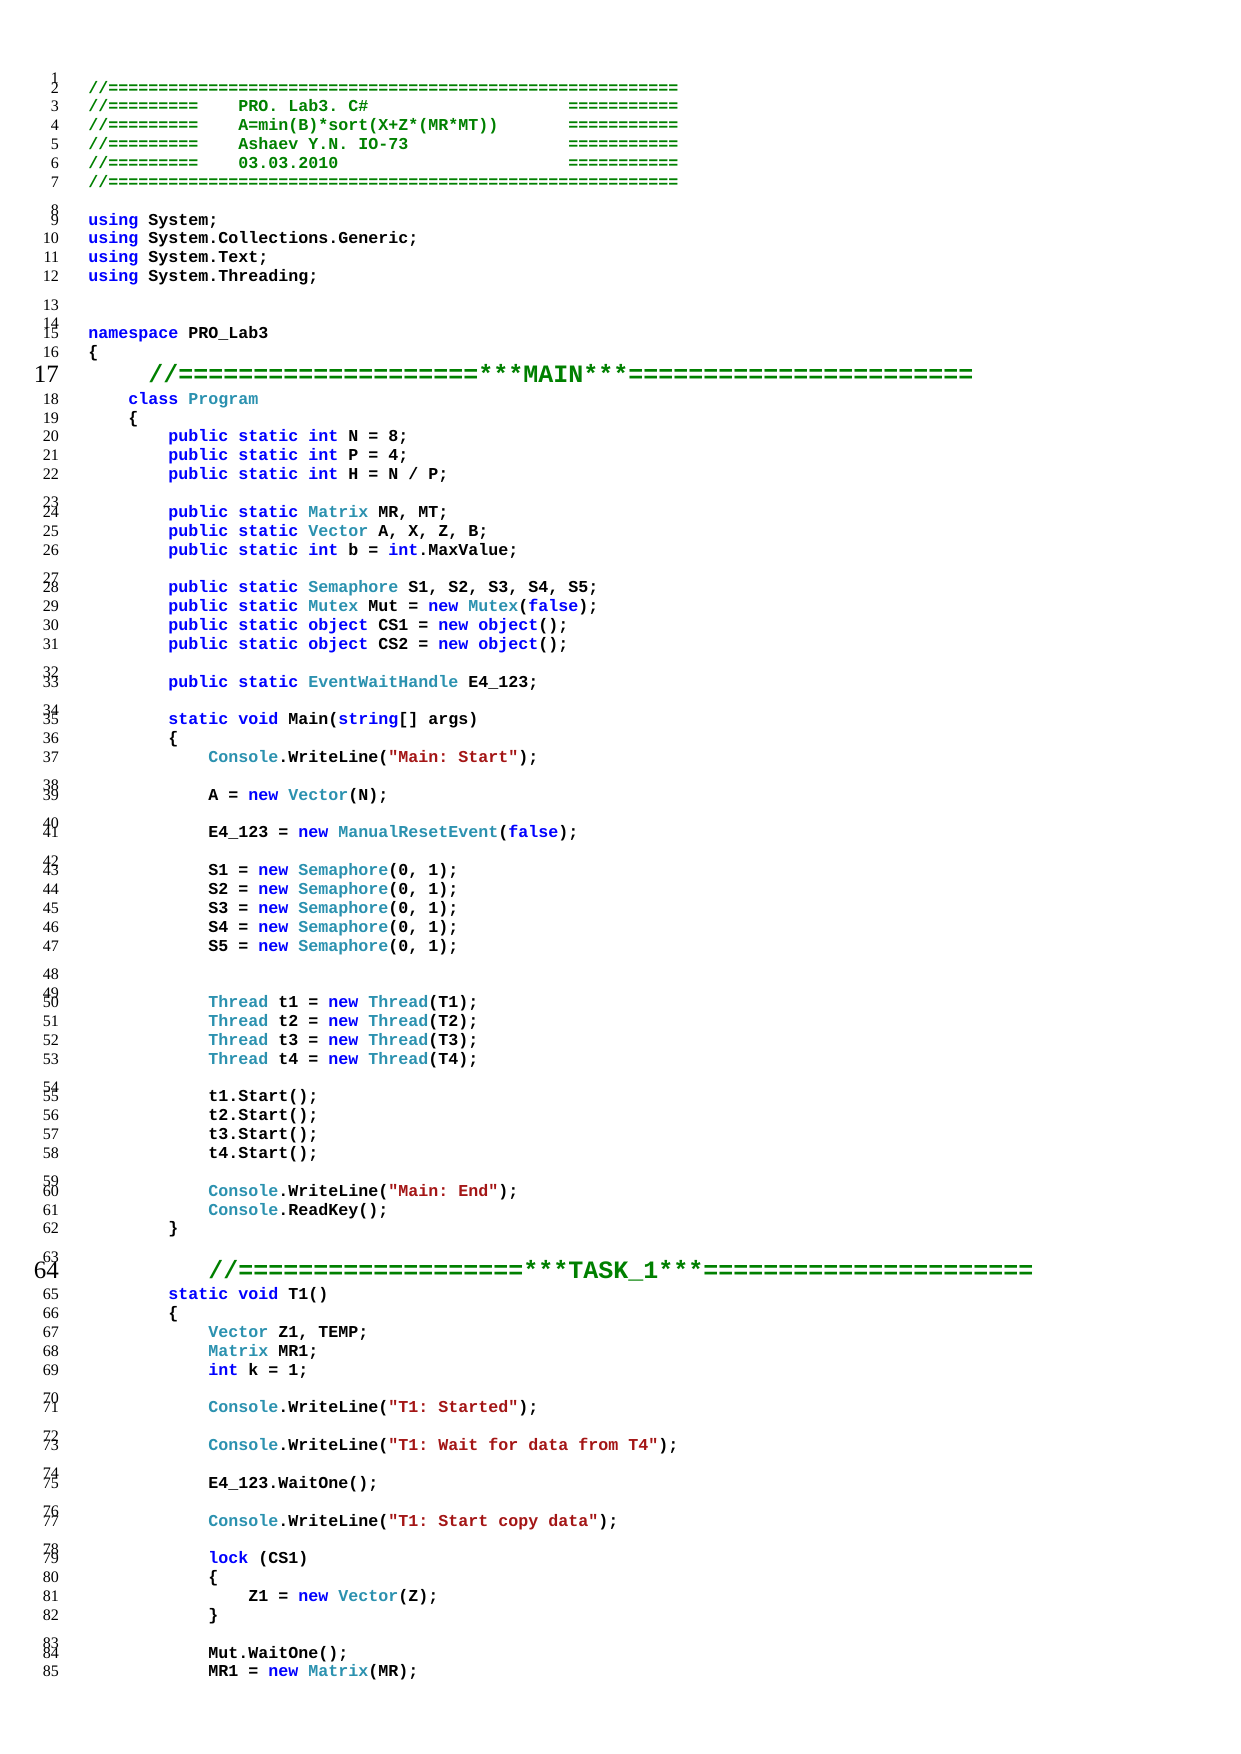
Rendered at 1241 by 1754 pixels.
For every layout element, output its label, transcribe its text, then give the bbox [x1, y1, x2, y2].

text //========================================================= [88, 79, 1165, 98]
text Console.WriteLine("Main: End"); [88, 1182, 1165, 1201]
text Console.WriteLine("T1: Start copy data"); [88, 1512, 1165, 1531]
text E4_123 = new ManualResetEvent(false); [88, 824, 1165, 843]
text S2 = new Semaphore(0, 1); [88, 881, 1165, 899]
text class Program [88, 390, 1165, 409]
text //========= A=min(B)*sort(X+Z*(MR*MT)) =========== [88, 117, 1165, 136]
text //========= 03.03.2010 =========== [88, 154, 1165, 173]
text public static int H = N / P; [88, 466, 1165, 484]
text MR1 = new Matrix(MR); [88, 1663, 1165, 1682]
text static void Main(string[] args) [88, 711, 1165, 730]
text { [88, 409, 1165, 428]
text Thread t1 = new Thread(T1); [88, 994, 1165, 1012]
text t4.Start(); [88, 1144, 1165, 1163]
text S4 = new Semaphore(0, 1); [88, 918, 1165, 937]
text Thread t4 = new Thread(T4); [88, 1050, 1165, 1069]
text public static object CS1 = new object(); [88, 617, 1165, 635]
text { [88, 343, 1165, 362]
text { [88, 1569, 1165, 1588]
text //========= Ashaev Y.N. IO-73 =========== [88, 136, 1165, 154]
text public static Vector A, X, Z, B; [88, 522, 1165, 541]
text Thread t2 = new Thread(T2); [88, 1012, 1165, 1031]
text S3 = new Semaphore(0, 1); [88, 899, 1165, 918]
text namespace PRO_Lab3 [88, 324, 1165, 343]
text public static Mutex Mut = new Mutex(false); [88, 598, 1165, 617]
text S5 = new Semaphore(0, 1); [88, 937, 1165, 956]
text lock (CS1) [88, 1550, 1165, 1569]
text using System.Text; [88, 249, 1165, 268]
text public static int P = 4; [88, 447, 1165, 466]
text public static int N = 8; [88, 428, 1165, 447]
text public static object CS2 = new object(); [88, 635, 1165, 654]
text public static Matrix MR, MT; [88, 503, 1165, 522]
text //====================***MAIN***======================= [88, 362, 1165, 390]
text public static Semaphore S1, S2, S3, S4, S5; [88, 579, 1165, 598]
text E4_123.WaitOne(); [88, 1474, 1165, 1493]
text //===================***TASK_1***====================== [88, 1258, 1165, 1286]
text Vector Z1, TEMP; [88, 1324, 1165, 1342]
text } [88, 1220, 1165, 1239]
text Z1 = new Vector(Z); [88, 1588, 1165, 1606]
text Console.ReadKey(); [88, 1201, 1165, 1220]
text t3.Start(); [88, 1126, 1165, 1144]
text Mut.WaitOne(); [88, 1644, 1165, 1663]
text t1.Start(); [88, 1088, 1165, 1107]
text using System; [88, 211, 1165, 230]
text using System.Collections.Generic; [88, 230, 1165, 249]
text A = new Vector(N); [88, 786, 1165, 805]
text //========= PRO. Lab3. C# =========== [88, 98, 1165, 117]
text int k = 1; [88, 1361, 1165, 1380]
text { [88, 1305, 1165, 1324]
text using System.Threading; [88, 268, 1165, 287]
text Console.WriteLine("T1: Started"); [88, 1399, 1165, 1418]
text Console.WriteLine("Main: Start"); [88, 748, 1165, 767]
text { [88, 730, 1165, 748]
text static void T1() [88, 1286, 1165, 1305]
text Thread t3 = new Thread(T3); [88, 1031, 1165, 1050]
text public static int b = int.MaxValue; [88, 541, 1165, 560]
text //========================================================= [88, 173, 1165, 192]
text public static EventWaitHandle E4_123; [88, 673, 1165, 692]
text Console.WriteLine("T1: Wait for data from T4"); [88, 1437, 1165, 1456]
text t2.Start(); [88, 1107, 1165, 1126]
text S1 = new Semaphore(0, 1); [88, 862, 1165, 881]
text } [88, 1606, 1165, 1625]
text Matrix MR1; [88, 1342, 1165, 1361]
